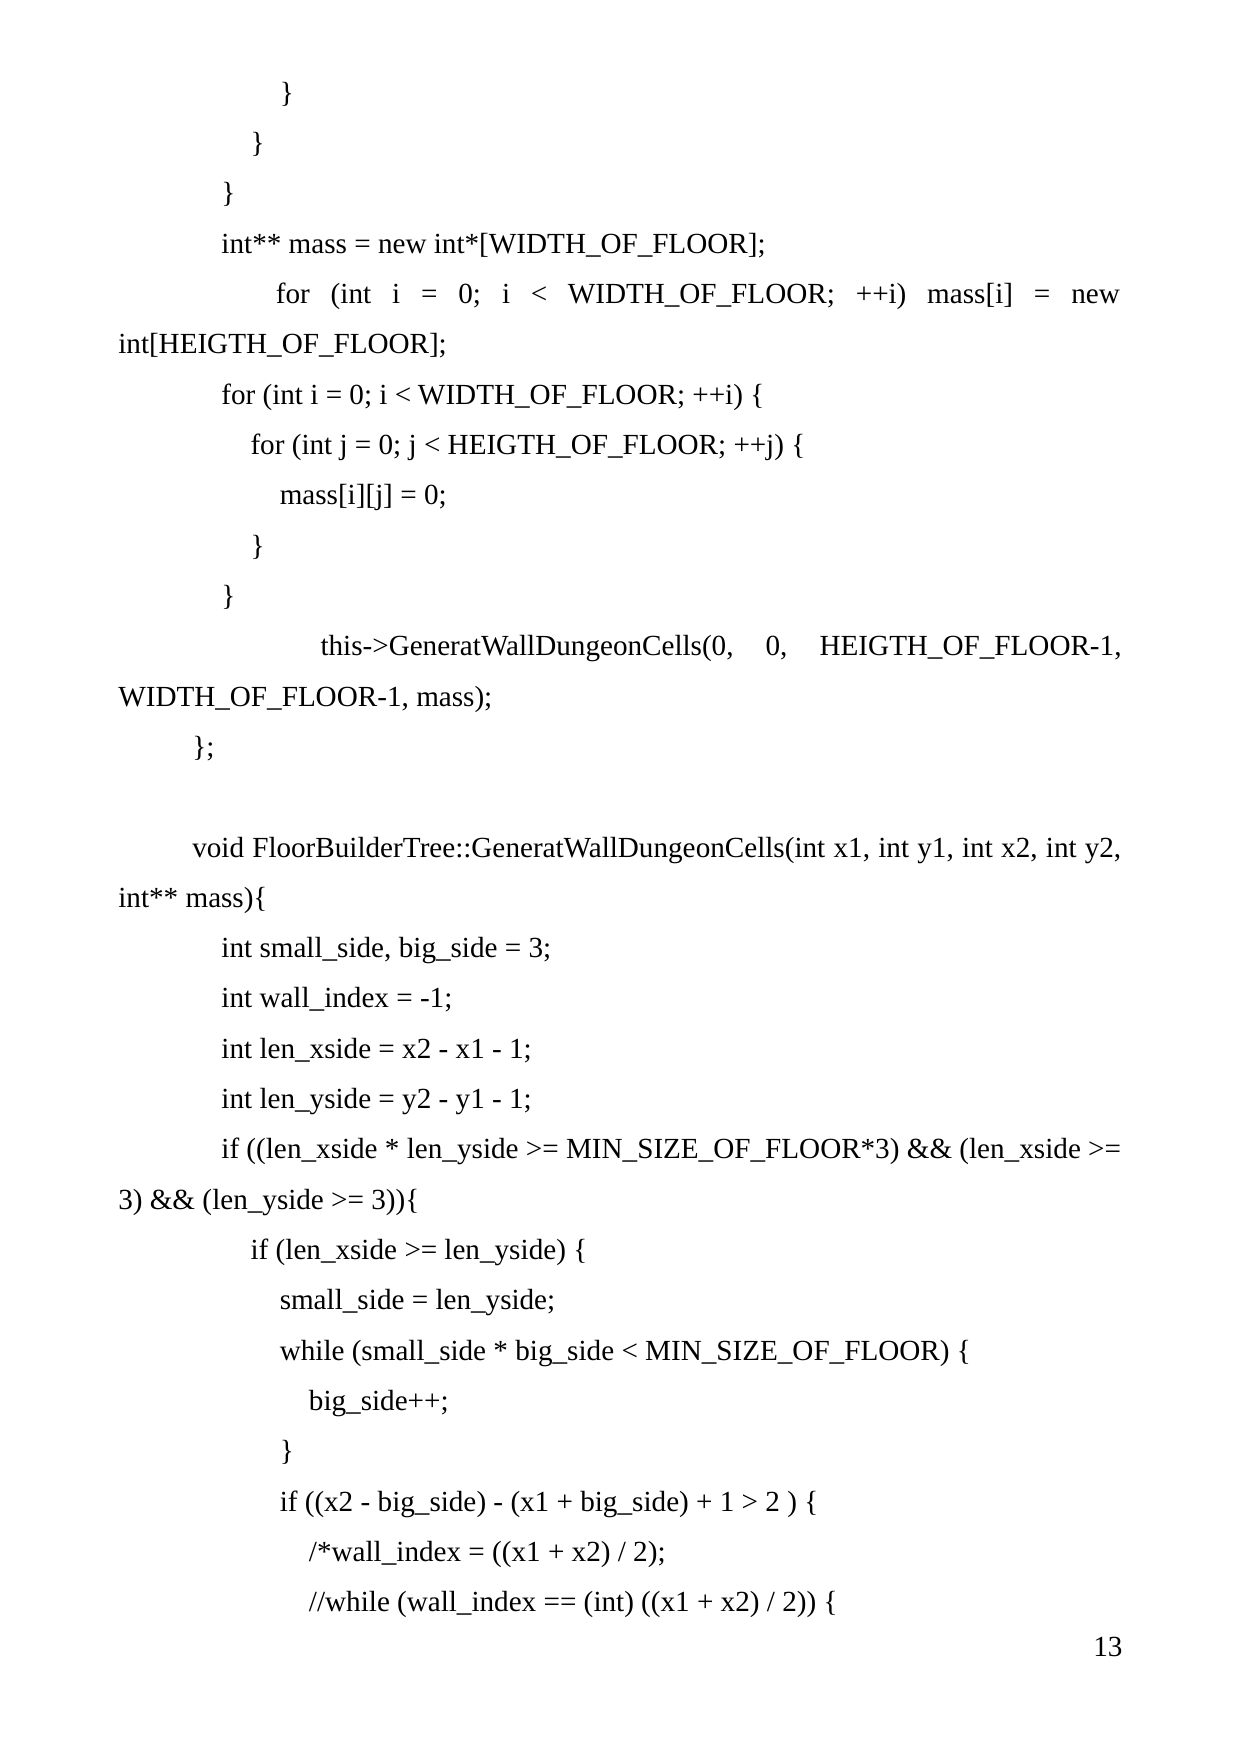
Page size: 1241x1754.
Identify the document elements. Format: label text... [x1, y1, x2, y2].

text big_side++; [118, 1383, 1122, 1417]
text } [118, 528, 1122, 561]
text }; [118, 729, 1122, 763]
text int len_yside = y2 - y1 - 1; [118, 1081, 1122, 1115]
text if ((x2 - big_side) - (x1 + big_side) + 1 > 2 ) { [118, 1484, 1122, 1517]
text if (len_xside >= len_yside) { [118, 1232, 1122, 1266]
text for (int i = 0; i < WIDTH_OF_FLOOR; ++i) mass[i] = new int[HEIGTH_OF_FLOOR]; [118, 276, 1122, 360]
text int small_side, big_side = 3; [118, 930, 1122, 964]
text for (int i = 0; i < WIDTH_OF_FLOOR; ++i) { [118, 377, 1122, 410]
text } [118, 1433, 1122, 1467]
text this->GeneratWallDungeonCells(0, 0, HEIGTH_OF_FLOOR-1, WIDTH_OF_FLOOR-1, mass); [118, 628, 1122, 712]
text } [118, 578, 1122, 612]
text } [118, 125, 1122, 159]
text void FloorBuilderTree::GeneratWallDungeonCells(int x1, int y1, int x2, int y2, int** mass){ [118, 830, 1122, 913]
text /*wall_index = ((x1 + x2) / 2); [118, 1534, 1122, 1568]
text if ((len_xside * len_yside >= MIN_SIZE_OF_FLOOR*3) && (len_xside >= 3) && (len_yside >= 3)){ [118, 1132, 1122, 1215]
text mass[i][j] = 0; [118, 477, 1122, 511]
text int wall_index = -1; [118, 981, 1122, 1014]
text int** mass = new int*[WIDTH_OF_FLOOR]; [118, 226, 1122, 259]
text while (small_side * big_side < MIN_SIZE_OF_FLOOR) { [118, 1333, 1122, 1366]
text //while (wall_index == (int) ((x1 + x2) / 2)) { [118, 1584, 1122, 1618]
text } [118, 75, 1122, 108]
text for (int j = 0; j < HEIGTH_OF_FLOOR; ++j) { [118, 427, 1122, 461]
text } [118, 176, 1122, 209]
text small_side = len_yside; [118, 1282, 1122, 1316]
text int len_xside = x2 - x1 - 1; [118, 1031, 1122, 1064]
